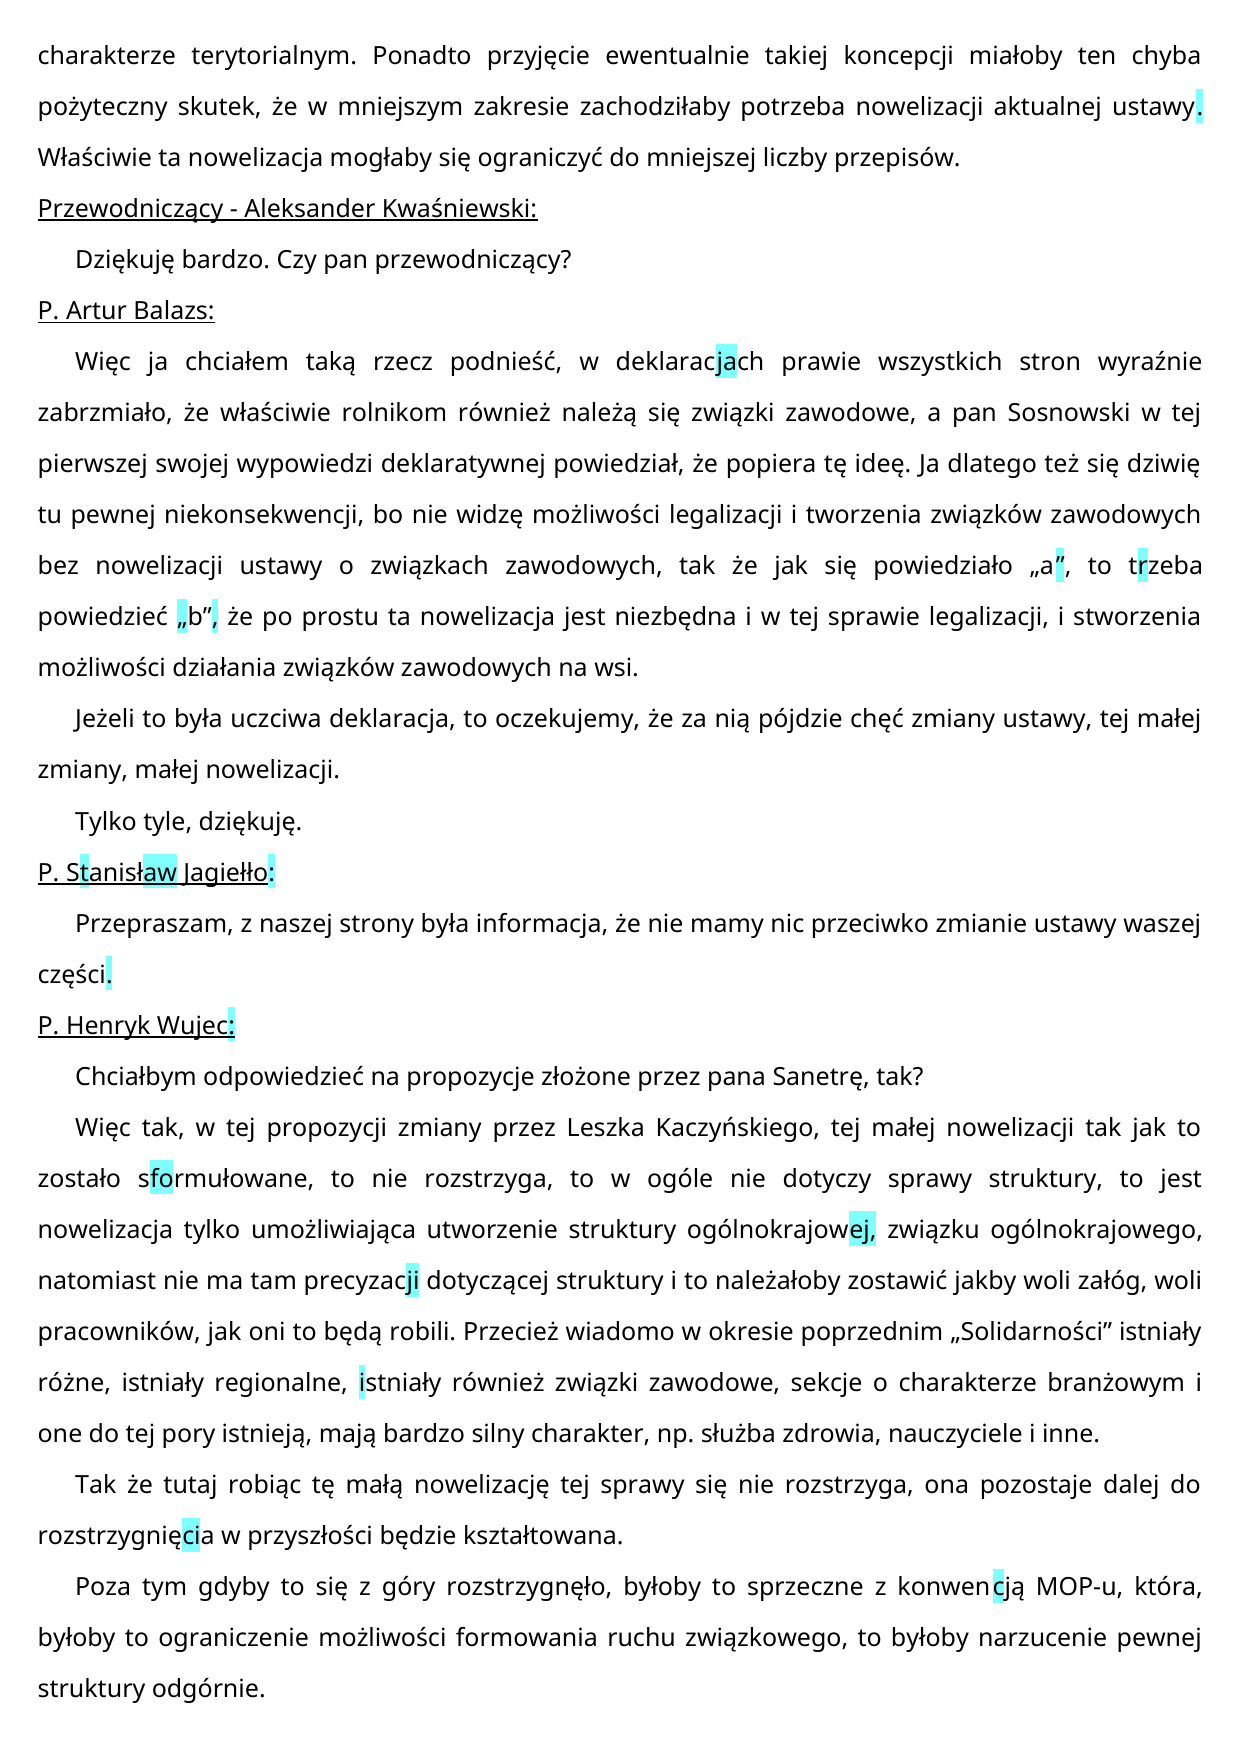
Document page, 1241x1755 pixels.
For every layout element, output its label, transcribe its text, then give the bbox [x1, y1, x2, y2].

text Tylko tyle, dziękuję. [37, 803, 1203, 837]
text Przewodniczący - Aleksander Kwaśniewski: [37, 191, 1203, 225]
text P. Artur Balazs: [37, 293, 1203, 327]
text Więc ja chciałem taką rzecz podnieść, w deklaracjach prawie wszystkich stron wyraźnie zabrzmiało, że właściwie rolnikom również należą się związki zawodowe, a pan Sosnowski w tej pierwszej swojej wypowiedzi deklaratywnej powiedział, że popiera tę ideę. Ja dlatego też się dziwię tu pewnej niekonsekwencji, bo nie widzę możliwości legalizacji i tworzenia związków zawodowych bez nowelizacji ustawy o związkach zawodowych, tak że jak się powiedziało „a”, to trzeba powiedzieć „b”, że po prostu ta nowelizacja jest niezbędna i w tej sprawie legalizacji, i stworzenia możliwości działania związków zawodowych na wsi. [37, 344, 1203, 684]
text Chciałbym odpowiedzieć na propozycje złożone przez pana Sanetrę, tak? [37, 1058, 1203, 1092]
text P. Henryk Wujec: [37, 1007, 1203, 1041]
text Poza tym gdyby to się z góry rozstrzygnęło, byłoby to sprzeczne z konwencją MOP-u, która, byłoby to ograniczenie możliwości formowania ruchu związkowego, to byłoby narzucenie pewnej struktury odgórnie. [37, 1569, 1203, 1705]
text charakterze terytorialnym. Ponadto przyjęcie ewentualnie takiej koncepcji miałoby ten chyba pożyteczny skutek, że w mniejszym zakresie zachodziłaby potrzeba nowelizacji aktualnej ustawy. Właściwie ta nowelizacja mogłaby się ograniczyć do mniejszej liczby przepisów. [37, 37, 1203, 174]
text Dziękuję bardzo. Czy pan przewodniczący? [37, 242, 1203, 276]
text P. Stanisław Jagiełło: [37, 854, 1203, 888]
text Tak że tutaj robiąc tę małą nowelizację tej sprawy się nie rozstrzyga, ona pozostaje dalej do rozstrzygnięcia w przyszłości będzie kształtowana. [37, 1467, 1203, 1552]
text Przepraszam, z naszej strony była informacja, że nie mamy nic przeciwko zmianie ustawy waszej części. [37, 905, 1203, 990]
text Więc tak, w tej propozycji zmiany przez Leszka Kaczyńskiego, tej małej nowelizacji tak jak to zostało sformułowane, to nie rozstrzyga, to w ogóle nie dotyczy sprawy struktury, to jest nowelizacja tylko umożliwiająca utworzenie struktury ogólnokrajowej, związku ogólnokrajowego, natomiast nie ma tam precyzacji dotyczącej struktury i to należałoby zostawić jakby woli załóg, woli pracowników, jak oni to będą robili. Przecież wiadomo w okresie poprzednim „Solidarności” istniały różne, istniały regionalne, istniały również związki zawodowe, sekcje o charakterze branżowym i one do tej pory istnieją, mają bardzo silny charakter, np. służba zdrowia, nauczyciele i inne. [37, 1109, 1203, 1450]
text Jeżeli to była uczciwa deklaracja, to oczekujemy, że za nią pójdzie chęć zmiany ustawy, tej małej zmiany, małej nowelizacji. [37, 701, 1203, 786]
